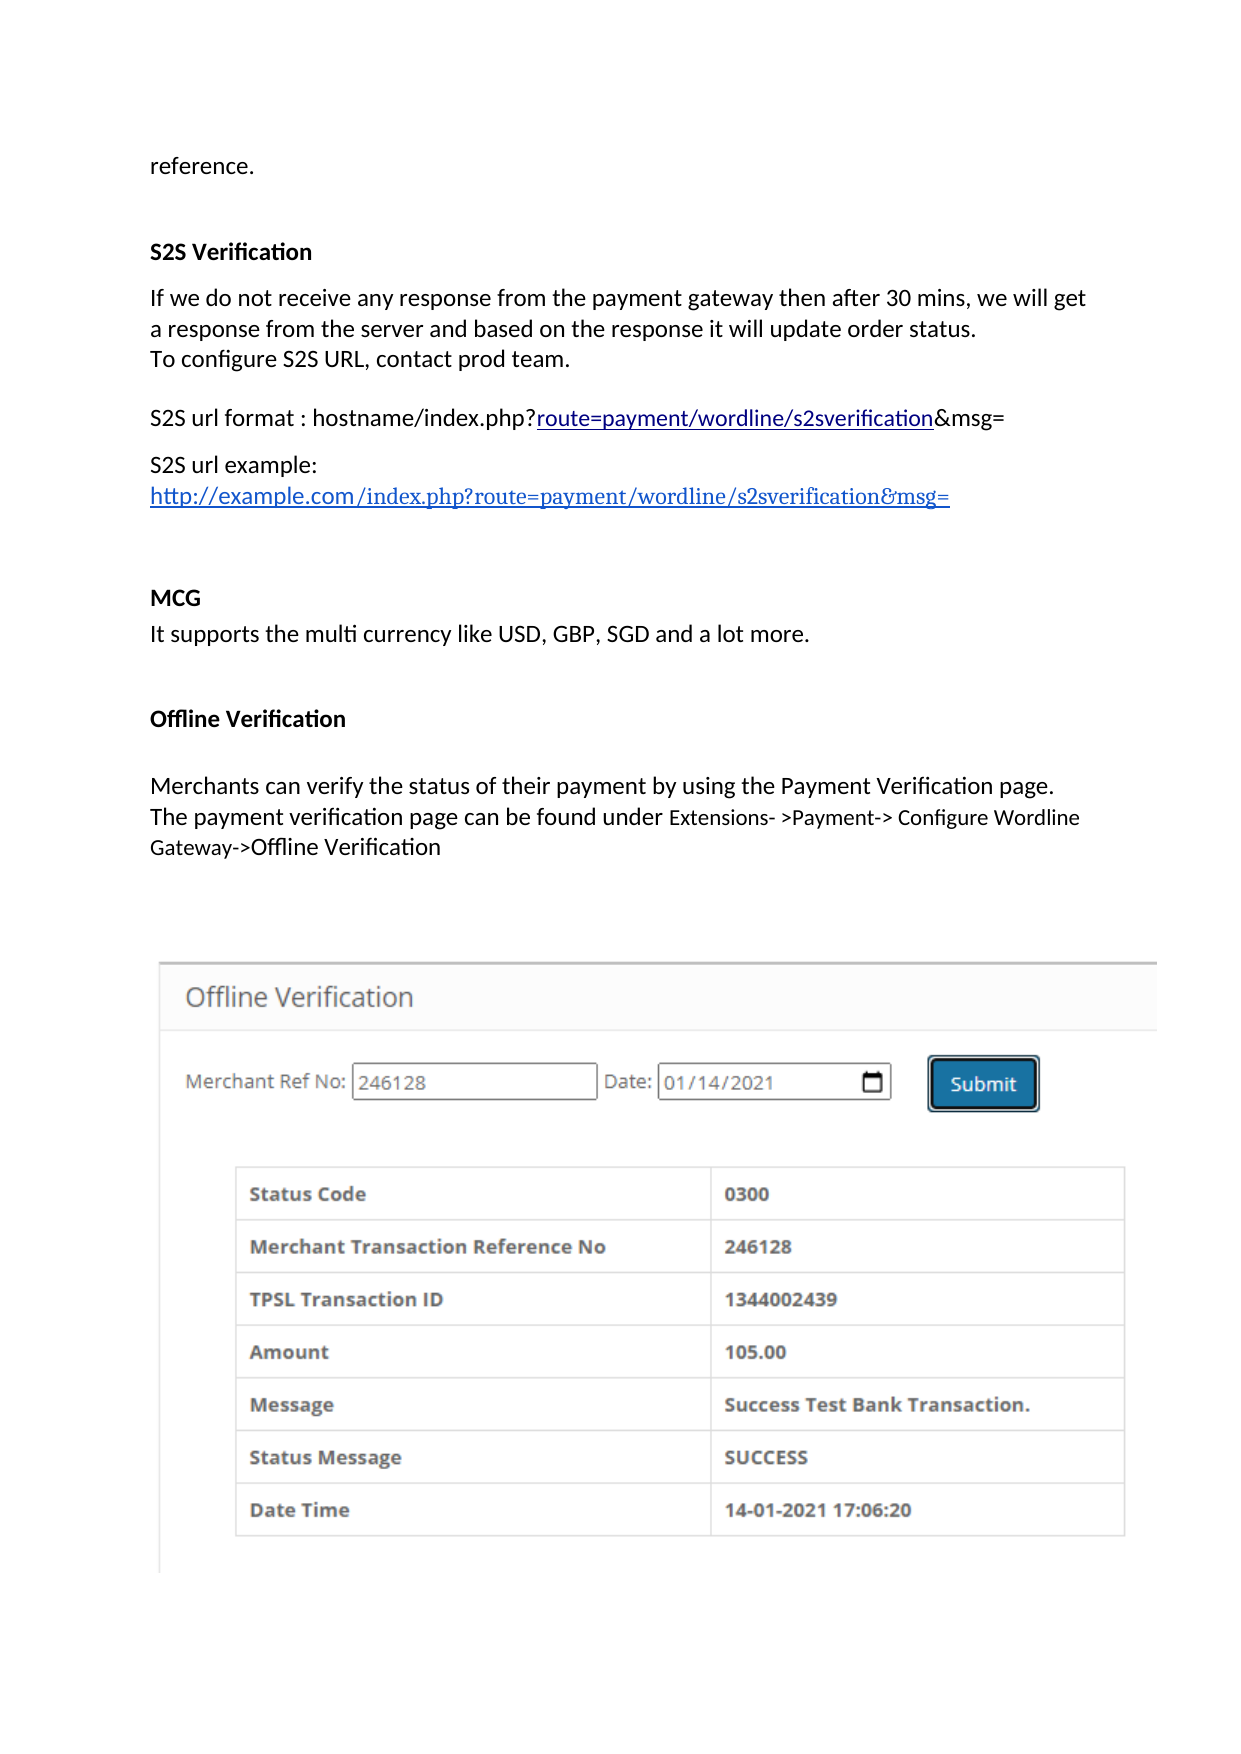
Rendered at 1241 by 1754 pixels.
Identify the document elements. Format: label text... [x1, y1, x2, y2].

text To configure S2S URL, contact prod team. [150, 343, 1090, 374]
subtitle MCG [150, 582, 1090, 612]
text If we do not receive any response from the payment gateway then after 30 mins, we will get a response from the server and based on the response it will update order status. [150, 282, 1090, 343]
text S2S url example: http://example.com/index.php?route=payment/wordline/s2sverification&msg= [150, 450, 1090, 511]
text reference. [150, 150, 1090, 181]
subtitle S2S Verification [150, 236, 1090, 267]
text S2S url format : hostname/index.php?route=payment/wordline/s2sverification&msg= [150, 402, 1090, 433]
subtitle Offline Verification [150, 703, 1090, 733]
text It supports the multi currency like USD, GBP, SGD and a lot more. [150, 619, 1090, 649]
text Merchants can verify the status of their payment by using the Payment Verification page. The payment verification page can be found under Extensions- >Payment-> Configure Wordline Gateway->Offline Verification [150, 770, 1090, 862]
picture [150, 953, 1157, 1573]
